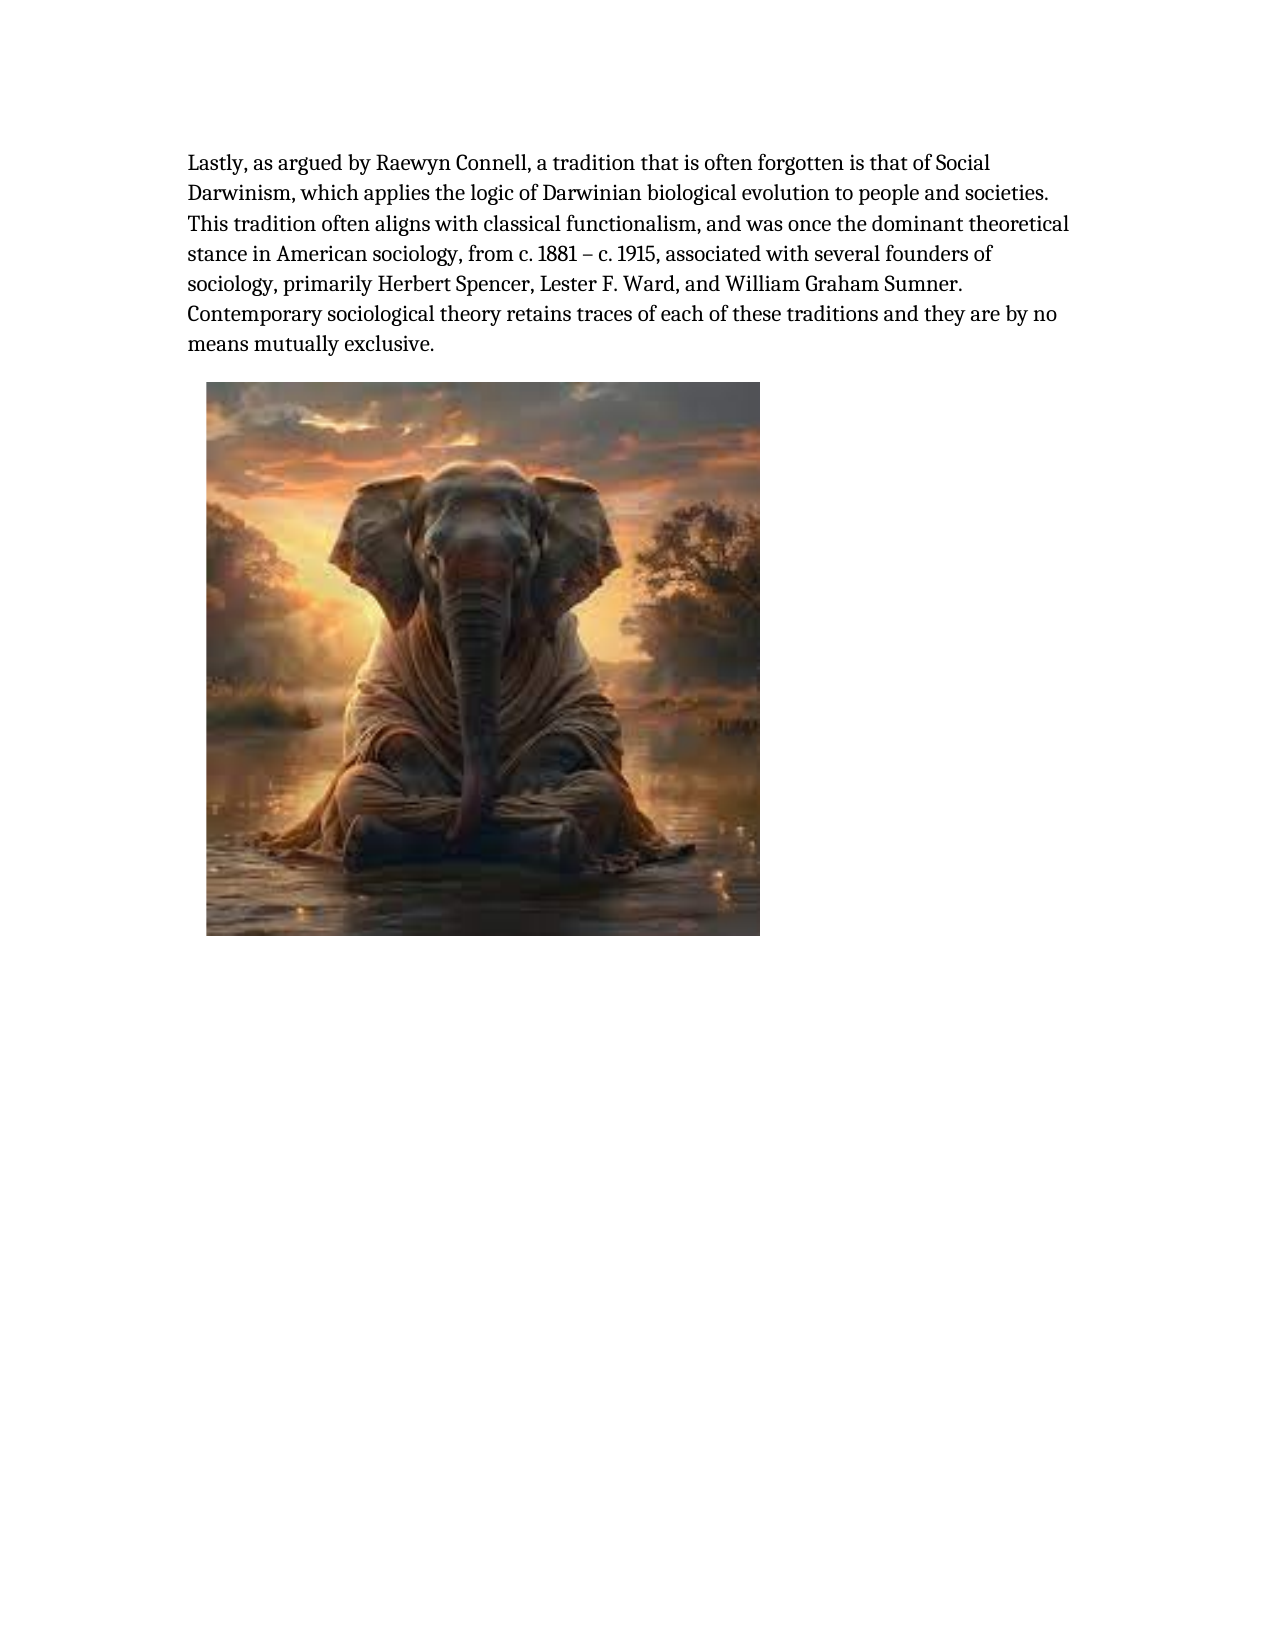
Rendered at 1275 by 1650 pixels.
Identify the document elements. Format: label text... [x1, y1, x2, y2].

text Lastly, as argued by Raewyn Connell, a tradition that is often forgotten is that of Social Darwinism, which applies the logic of Darwinian biological evolution to people and societies. This tradition often aligns with classical functionalism, and was once the dominant theoretical stance in American sociology, from c. 1881 – c. 1915, associated with several founders of sociology, primarily Herbert Spencer, Lester F. Ward, and William Graham Sumner. Contemporary sociological theory retains traces of each of these traditions and they are by no means mutually exclusive. [187, 150, 1087, 358]
picture [206, 382, 760, 936]
